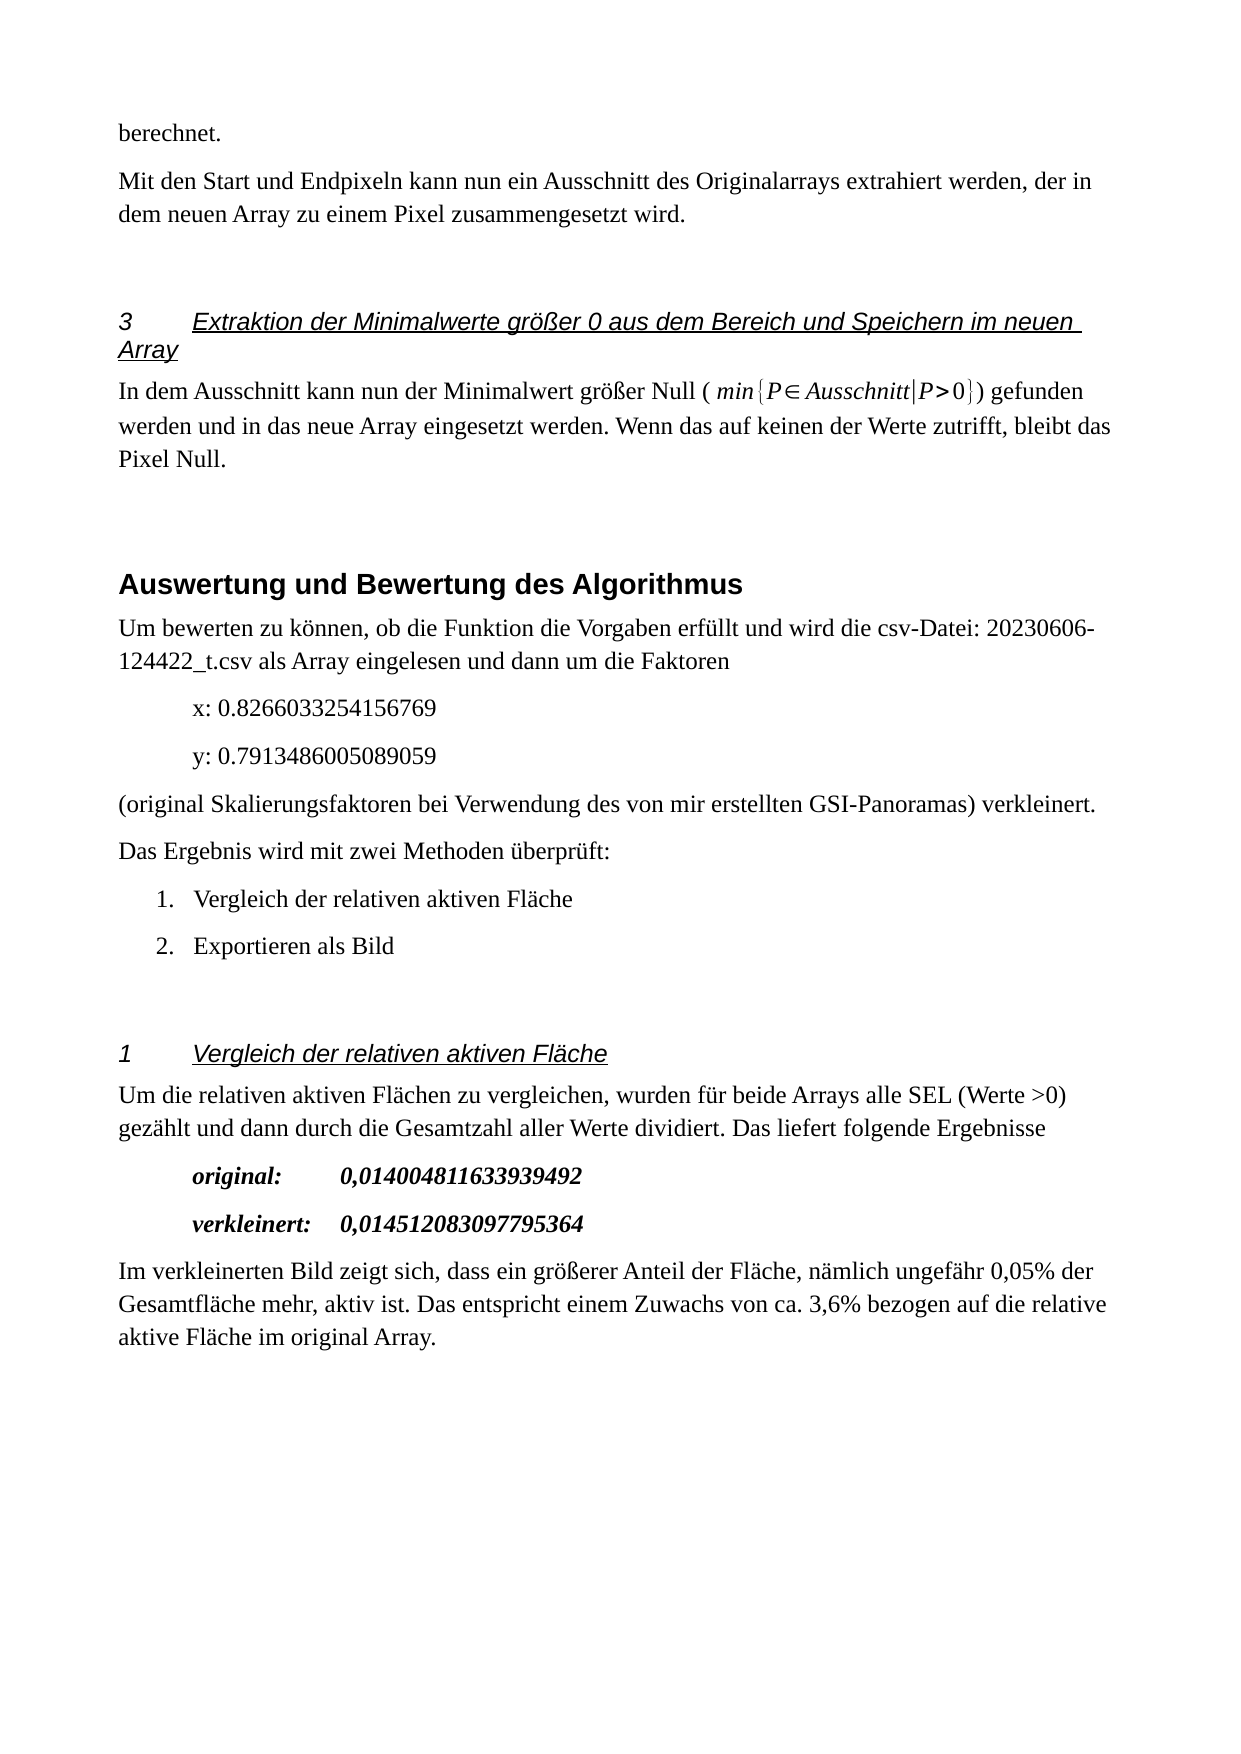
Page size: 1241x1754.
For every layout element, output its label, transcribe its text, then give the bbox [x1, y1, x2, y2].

text Um die relativen aktiven Flächen zu vergleichen, wurden für beide Arrays alle SEL (Werte >0) gezählt und dann durch die Gesamtzahl aller Werte dividiert. Das liefert folgende Ergebnisse [118, 1080, 1122, 1142]
text Mit den Start und Endpixeln kann nun ein Ausschnitt des Originalarrays extrahiert werden, der in dem neuen Array zu einem Pixel zusammengesetzt wird. [118, 166, 1122, 227]
text original: 0,014004811633939492 [118, 1161, 1122, 1190]
subtitle Auswertung und Bewertung des Algorithmus [118, 567, 1122, 600]
text x: 0.8266033254156769 [118, 693, 1122, 722]
list Exportieren als Bild [156, 931, 1122, 960]
text Das Ergebnis wird mit zwei Methoden überprüft: [118, 836, 1122, 865]
text Um bewerten zu können, ob die Funktion die Vorgaben erfüllt und wird die csv-Datei: 20230606-124422_t.csv als Array eingelesen und dann um die Faktoren [118, 613, 1122, 674]
text In dem Ausschnitt kann nun der Minimalwert größer Null ( ) gefunden werden und in das neue Array eingesetzt werden. Wenn das auf keinen der Werte zutrifft, bleibt das Pixel Null. [118, 376, 1122, 473]
text y: 0.7913486005089059 [118, 741, 1122, 770]
subtitle Extraktion der Minimalwerte größer 0 aus dem Bereich und Speichern im neuen Array [118, 306, 1122, 364]
text Im verkleinerten Bild zeigt sich, dass ein größerer Anteil der Fläche, nämlich ungefähr 0,05% der Gesamtfläche mehr, aktiv ist. Das entspricht einem Zuwachs von ca. 3,6% bezogen auf die relative aktive Fläche im original Array. [118, 1256, 1122, 1351]
subtitle Vergleich der relativen aktiven Fläche [118, 1039, 1122, 1068]
text (original Skalierungsfaktoren bei Verwendung des von mir erstellten GSI-Panoramas) verkleinert. [118, 789, 1122, 817]
list Vergleich der relativen aktiven Fläche [156, 884, 1122, 913]
text verkleinert: 0,014512083097795364 [118, 1209, 1122, 1237]
text berechnet. [118, 118, 1122, 147]
